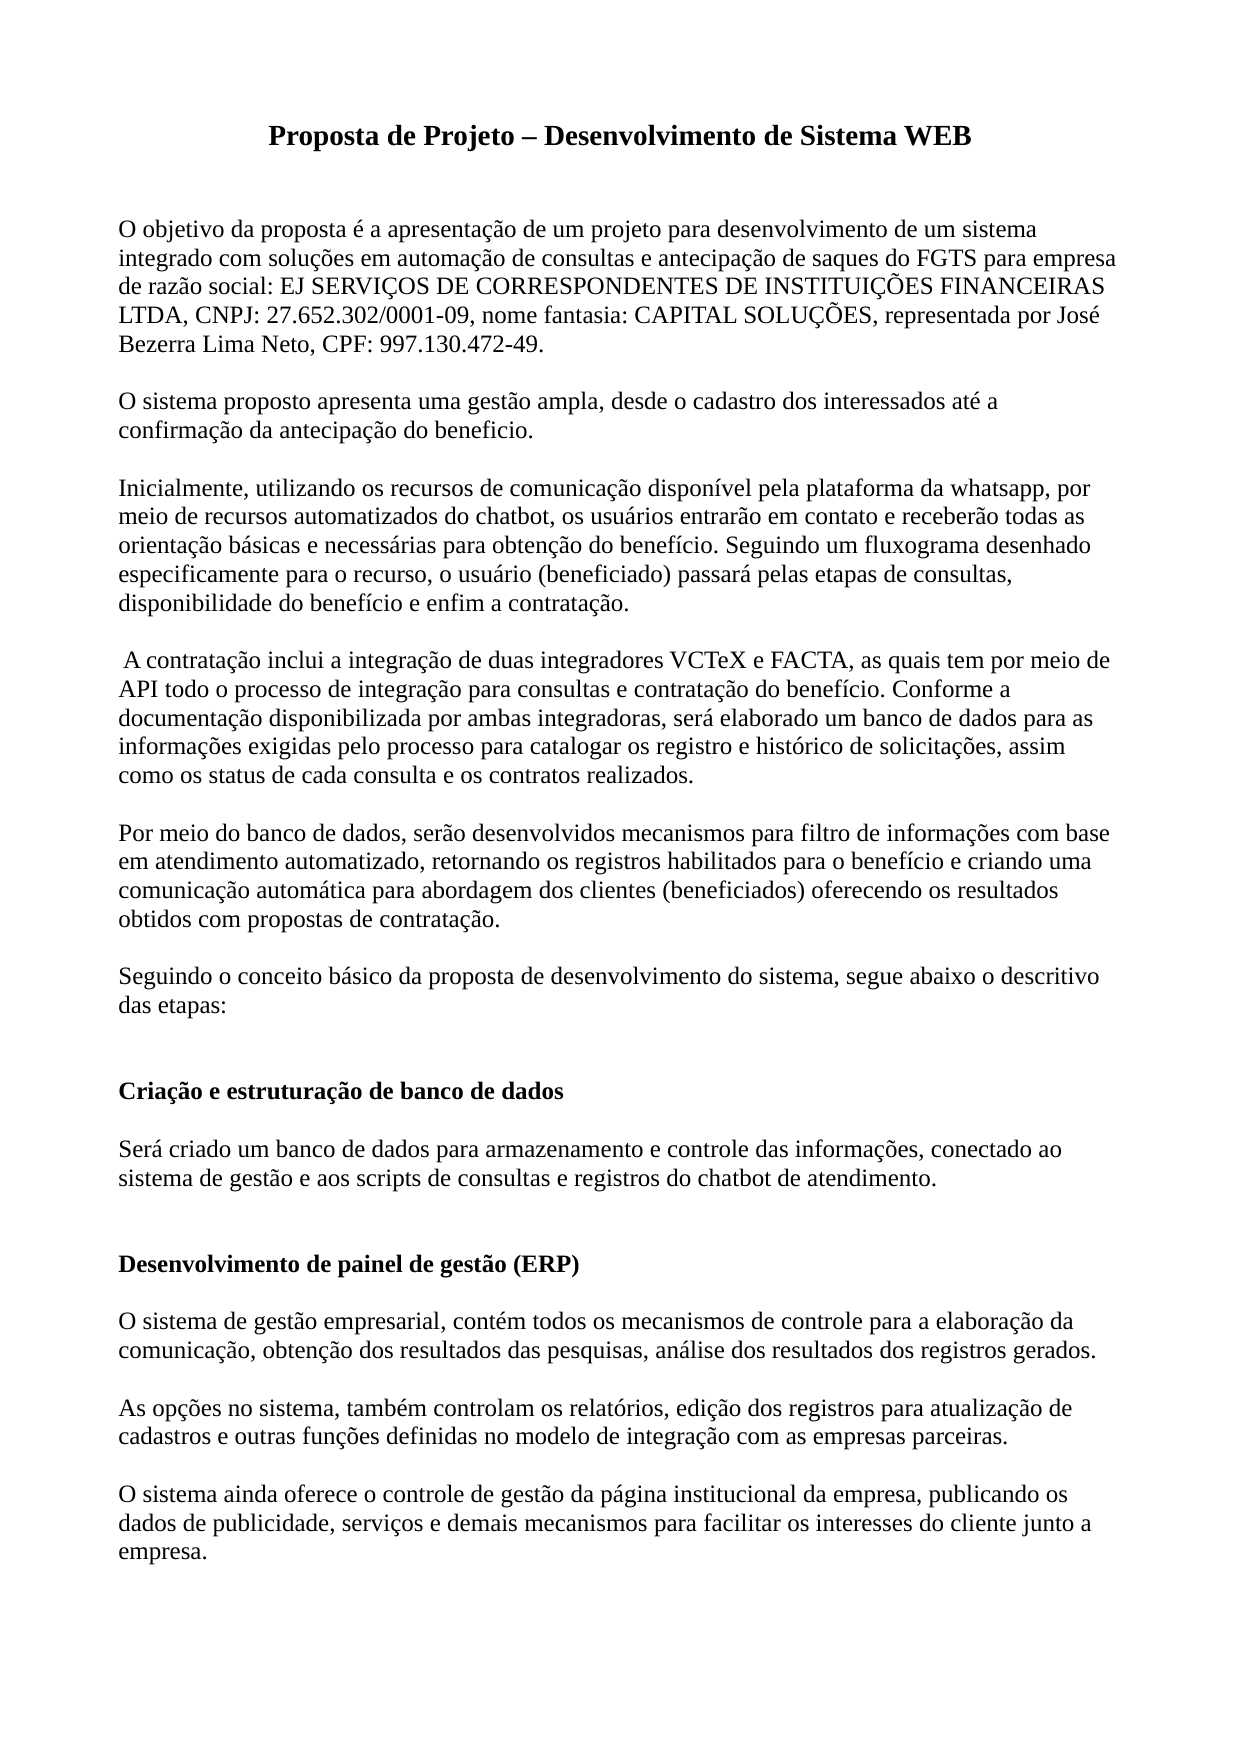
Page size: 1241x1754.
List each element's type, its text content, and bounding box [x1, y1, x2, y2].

text Inicialmente, utilizando os recursos de comunicação disponível pela plataforma da whatsapp, por meio de recursos automatizados do chatbot, os usuários entrarão em contato e receberão todas as orientação básicas e necessárias para obtenção do benefício. Seguindo um fluxograma desenhado especificamente para o recurso, o usuário (beneficiado) passará pelas etapas de consultas, disponibilidade do benefício e enfim a contratação. [118, 473, 1122, 616]
text O sistema ainda oferece o controle de gestão da página institucional da empresa, publicando os dados de publicidade, serviços e demais mecanismos para facilitar os interesses do cliente junto a empresa. [118, 1479, 1122, 1565]
text Desenvolvimento de painel de gestão (ERP) [118, 1249, 1122, 1278]
text Por meio do banco de dados, serão desenvolvidos mecanismos para filtro de informações com base em atendimento automatizado, retornando os registros habilitados para o benefício e criando uma comunicação automática para abordagem dos clientes (beneficiados) oferecendo os resultados obtidos com propostas de contratação. [118, 818, 1122, 933]
text Será criado um banco de dados para armazenamento e controle das informações, conectado ao sistema de gestão e aos scripts de consultas e registros do chatbot de atendimento. [118, 1134, 1122, 1191]
text Criação e estruturação de banco de dados [118, 1076, 1122, 1105]
text A contratação inclui a integração de duas integradores VCTeX e FACTA, as quais tem por meio de API todo o processo de integração para consultas e contratação do benefício. Conforme a documentação disponibilizada por ambas integradoras, será elaborado um banco de dados para as informações exigidas pelo processo para catalogar os registro e histórico de solicitações, assim como os status de cada consulta e os contratos realizados. [118, 645, 1122, 789]
text O sistema proposto apresenta uma gestão ampla, desde o cadastro dos interessados até a confirmação da antecipação do beneficio. [118, 386, 1122, 444]
text As opções no sistema, também controlam os relatórios, edição dos registros para atualização de cadastros e outras funções definidas no modelo de integração com as empresas parceiras. [118, 1393, 1122, 1450]
text O sistema de gestão empresarial, contém todos os mecanismos de controle para a elaboração da comunicação, obtenção dos resultados das pesquisas, análise dos resultados dos registros gerados. [118, 1306, 1122, 1364]
text O objetivo da proposta é a apresentação de um projeto para desenvolvimento de um sistema integrado com soluções em automação de consultas e antecipação de saques do FGTS para empresa de razão social: EJ SERVIÇOS DE CORRESPONDENTES DE INSTITUIÇÕES FINANCEIRAS LTDA, CNPJ: 27.652.302/0001-09, nome fantasia: CAPITAL SOLUÇÕES, representada por José Bezerra Lima Neto, CPF: 997.130.472-49. [118, 214, 1122, 358]
text Seguindo o conceito básico da proposta de desenvolvimento do sistema, segue abaixo o descritivo das etapas: [118, 961, 1122, 1019]
text Proposta de Projeto – Desenvolvimento de Sistema WEB [118, 118, 1122, 152]
